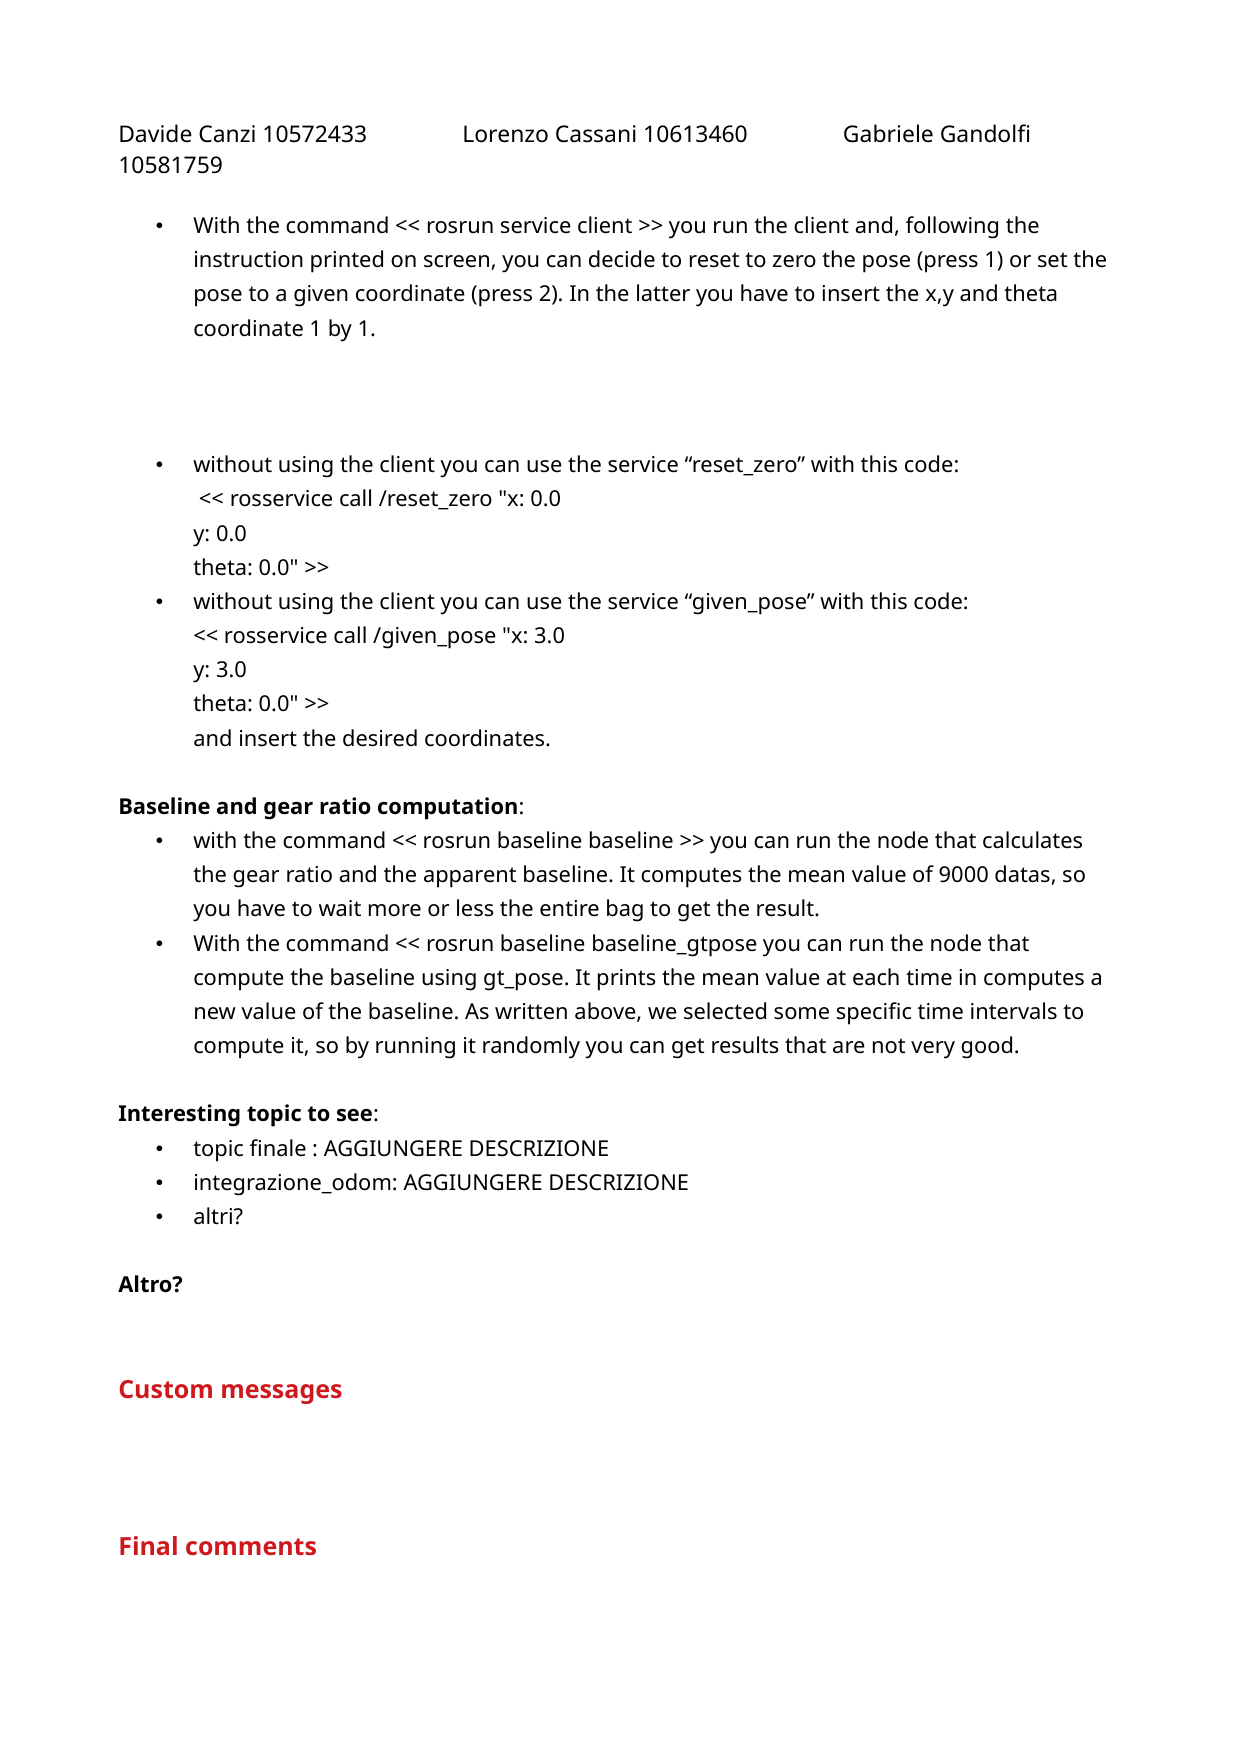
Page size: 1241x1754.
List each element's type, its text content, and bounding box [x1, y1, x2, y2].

list without using the client you can use the service “reset_zero” with this code: [156, 449, 1122, 479]
text Interesting topic to see: [118, 1098, 1122, 1128]
text Altro? [118, 1269, 1122, 1299]
list y: 0.0 [156, 518, 1122, 547]
list With the command << rosrun service client >> you run the client and, following the instruction printed on screen, you can decide to reset to zero the pose (press 1) or set the pose to a given coordinate (press 2). In the latter you have to insert the x,y and theta coordinate 1 by 1. [156, 210, 1122, 342]
list topic finale : AGGIUNGERE DESCRIZIONE [156, 1133, 1122, 1162]
list and insert the desired coordinates. [156, 723, 1122, 752]
list With the command << rosrun baseline baseline_gtpose you can run the node that compute the baseline using gt_pose. It prints the mean value at each time in computes a new value of the baseline. As written above, we selected some specific time intervals to compute it, so by running it randomly you can get results that are not very good. [156, 928, 1122, 1060]
text Final comments [118, 1528, 1122, 1562]
list y: 3.0 [156, 654, 1122, 684]
list << rosservice call /given_pose "x: 3.0 [156, 620, 1122, 650]
list theta: 0.0" >> [156, 552, 1122, 582]
list altri? [156, 1201, 1122, 1231]
list theta: 0.0" >> [156, 688, 1122, 718]
text Custom messages [118, 1372, 1122, 1406]
list without using the client you can use the service “given_pose” with this code: [156, 586, 1122, 616]
list integrazione_odom: AGGIUNGERE DESCRIZIONE [156, 1167, 1122, 1197]
text Baseline and gear ratio computation: [118, 791, 1122, 821]
list << rosservice call /reset_zero "x: 0.0 [156, 483, 1122, 513]
list with the command << rosrun baseline baseline >> you can run the node that calculates the gear ratio and the apparent baseline. It computes the mean value of 9000 datas, so you have to wait more or less the entire bag to get the result. [156, 825, 1122, 923]
